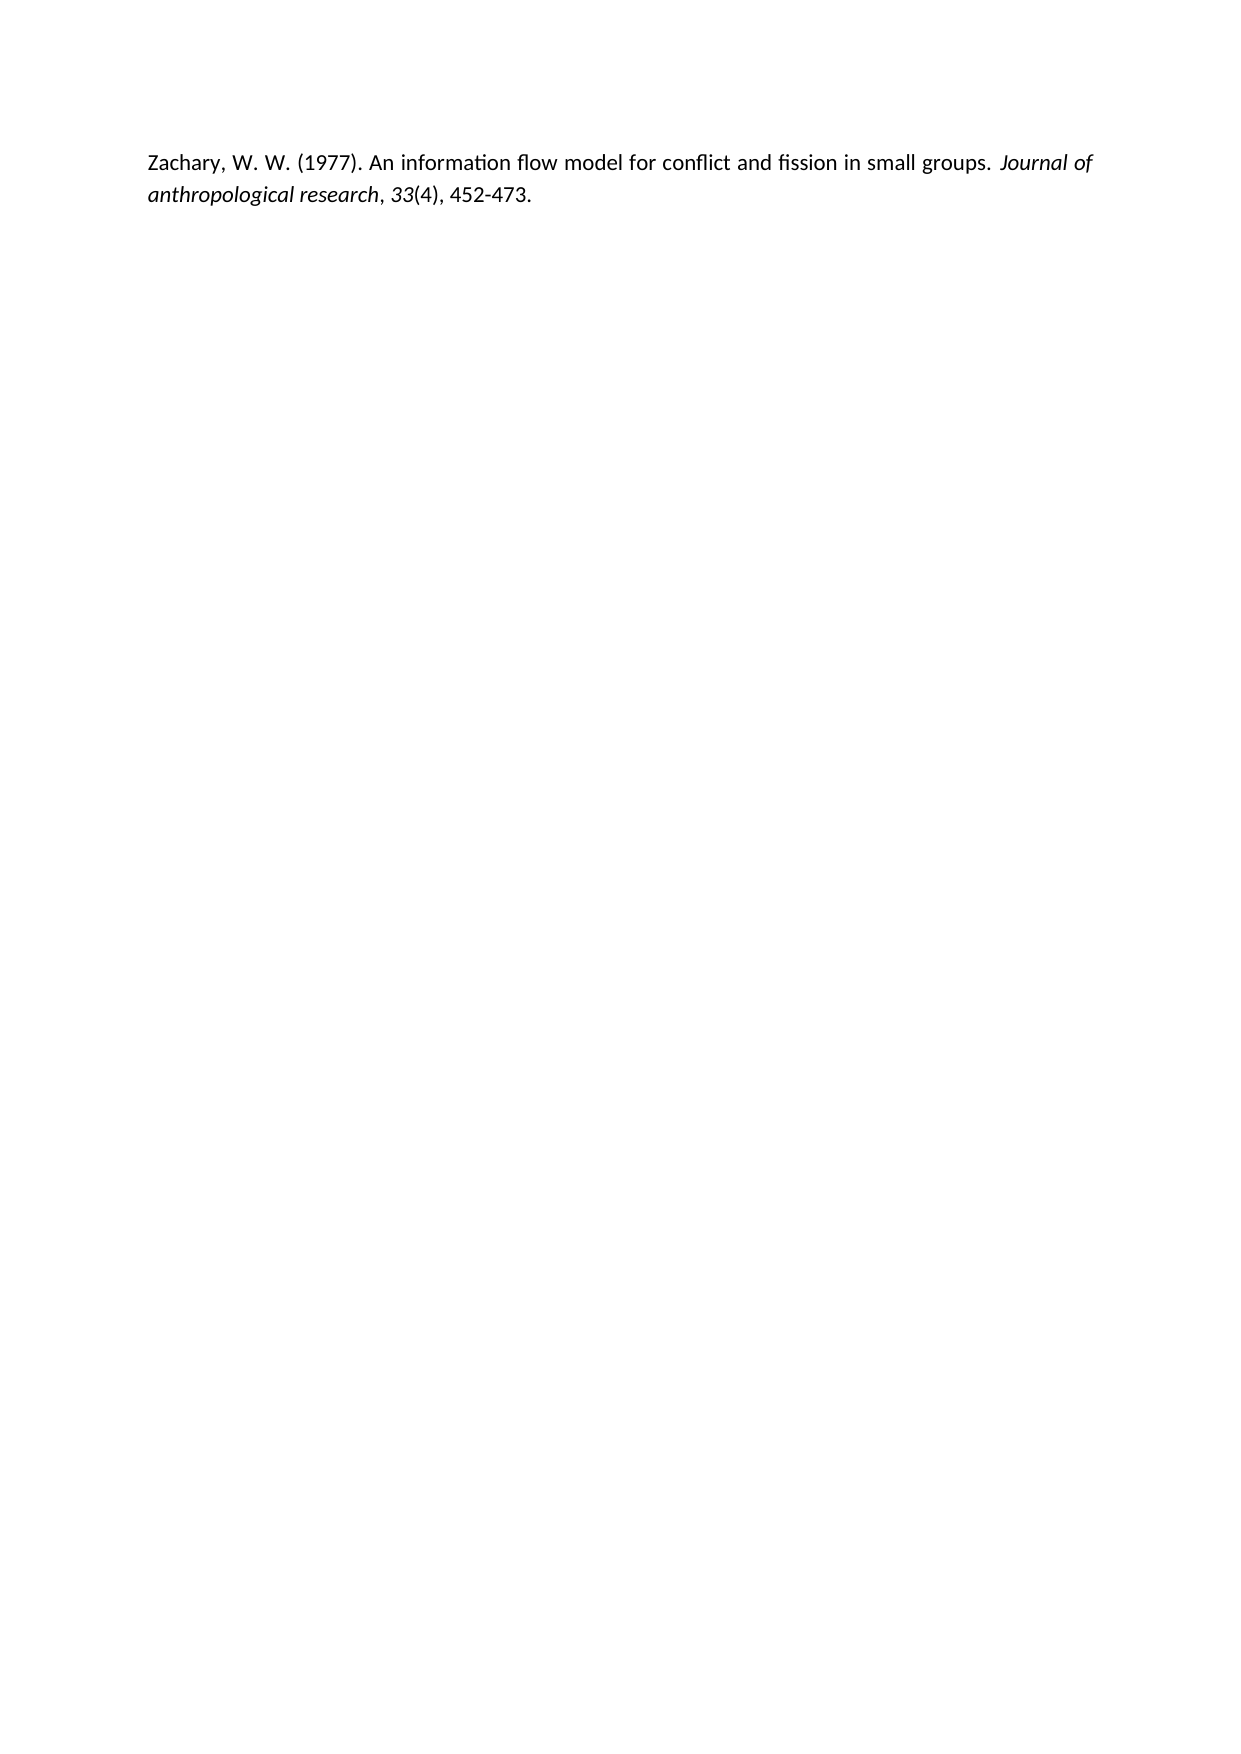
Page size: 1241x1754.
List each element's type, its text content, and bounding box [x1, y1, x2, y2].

text Zachary, W. W. (1977). An information flow model for conflict and fission in small groups. Journal of anthropological research, 33(4), 452-473. [148, 148, 1093, 208]
